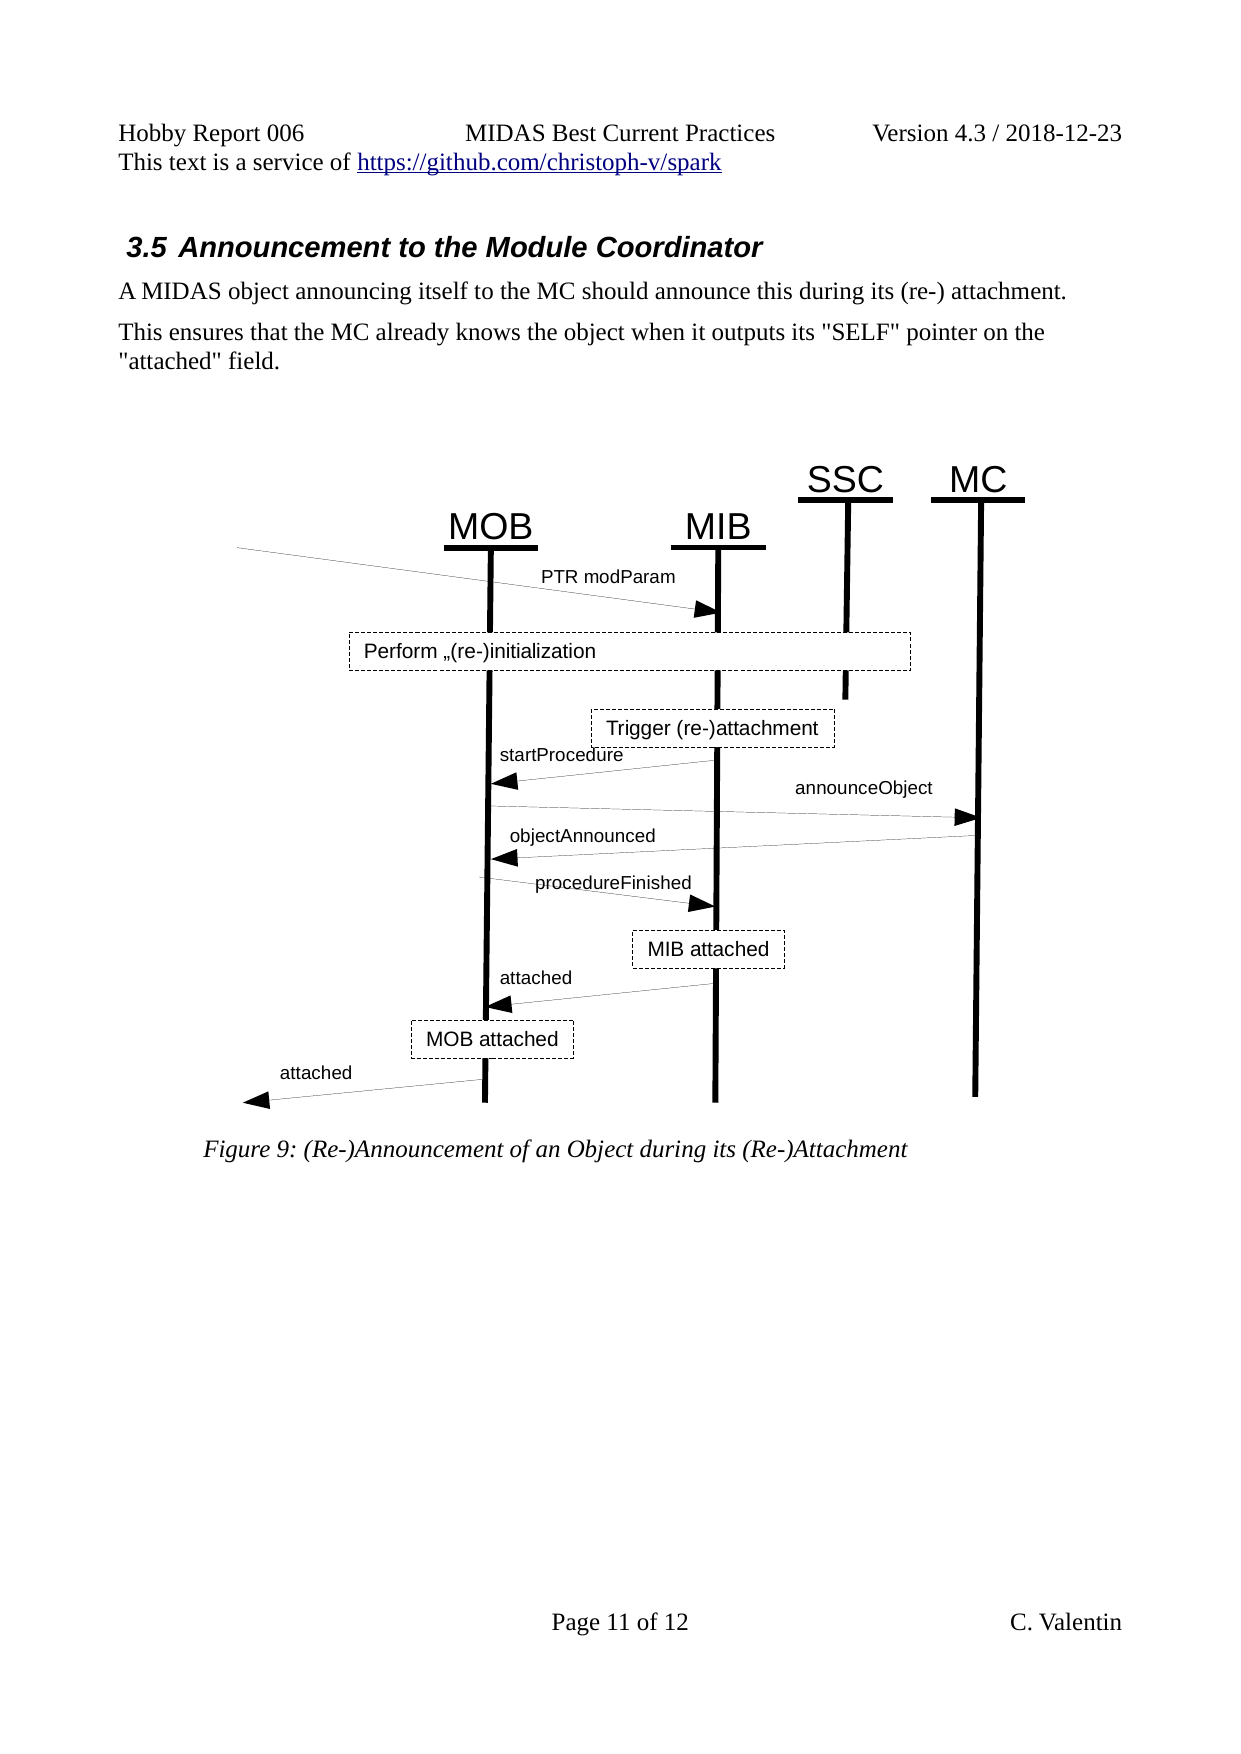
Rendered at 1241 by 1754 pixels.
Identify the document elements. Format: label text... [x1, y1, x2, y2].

text This ensures that the MC already knows the object when it outputs its "SELF" pointer on the "attached" field. [118, 317, 1122, 375]
subtitle Announcement to the Module Coordinator [118, 230, 1122, 264]
text Figure 9: (Re-)Announcement of an Object during its (Re-)Attachment [203, 1134, 1037, 1163]
text A MIDAS object announcing itself to the MC should announce this during its (re-) attachment. [118, 276, 1122, 305]
